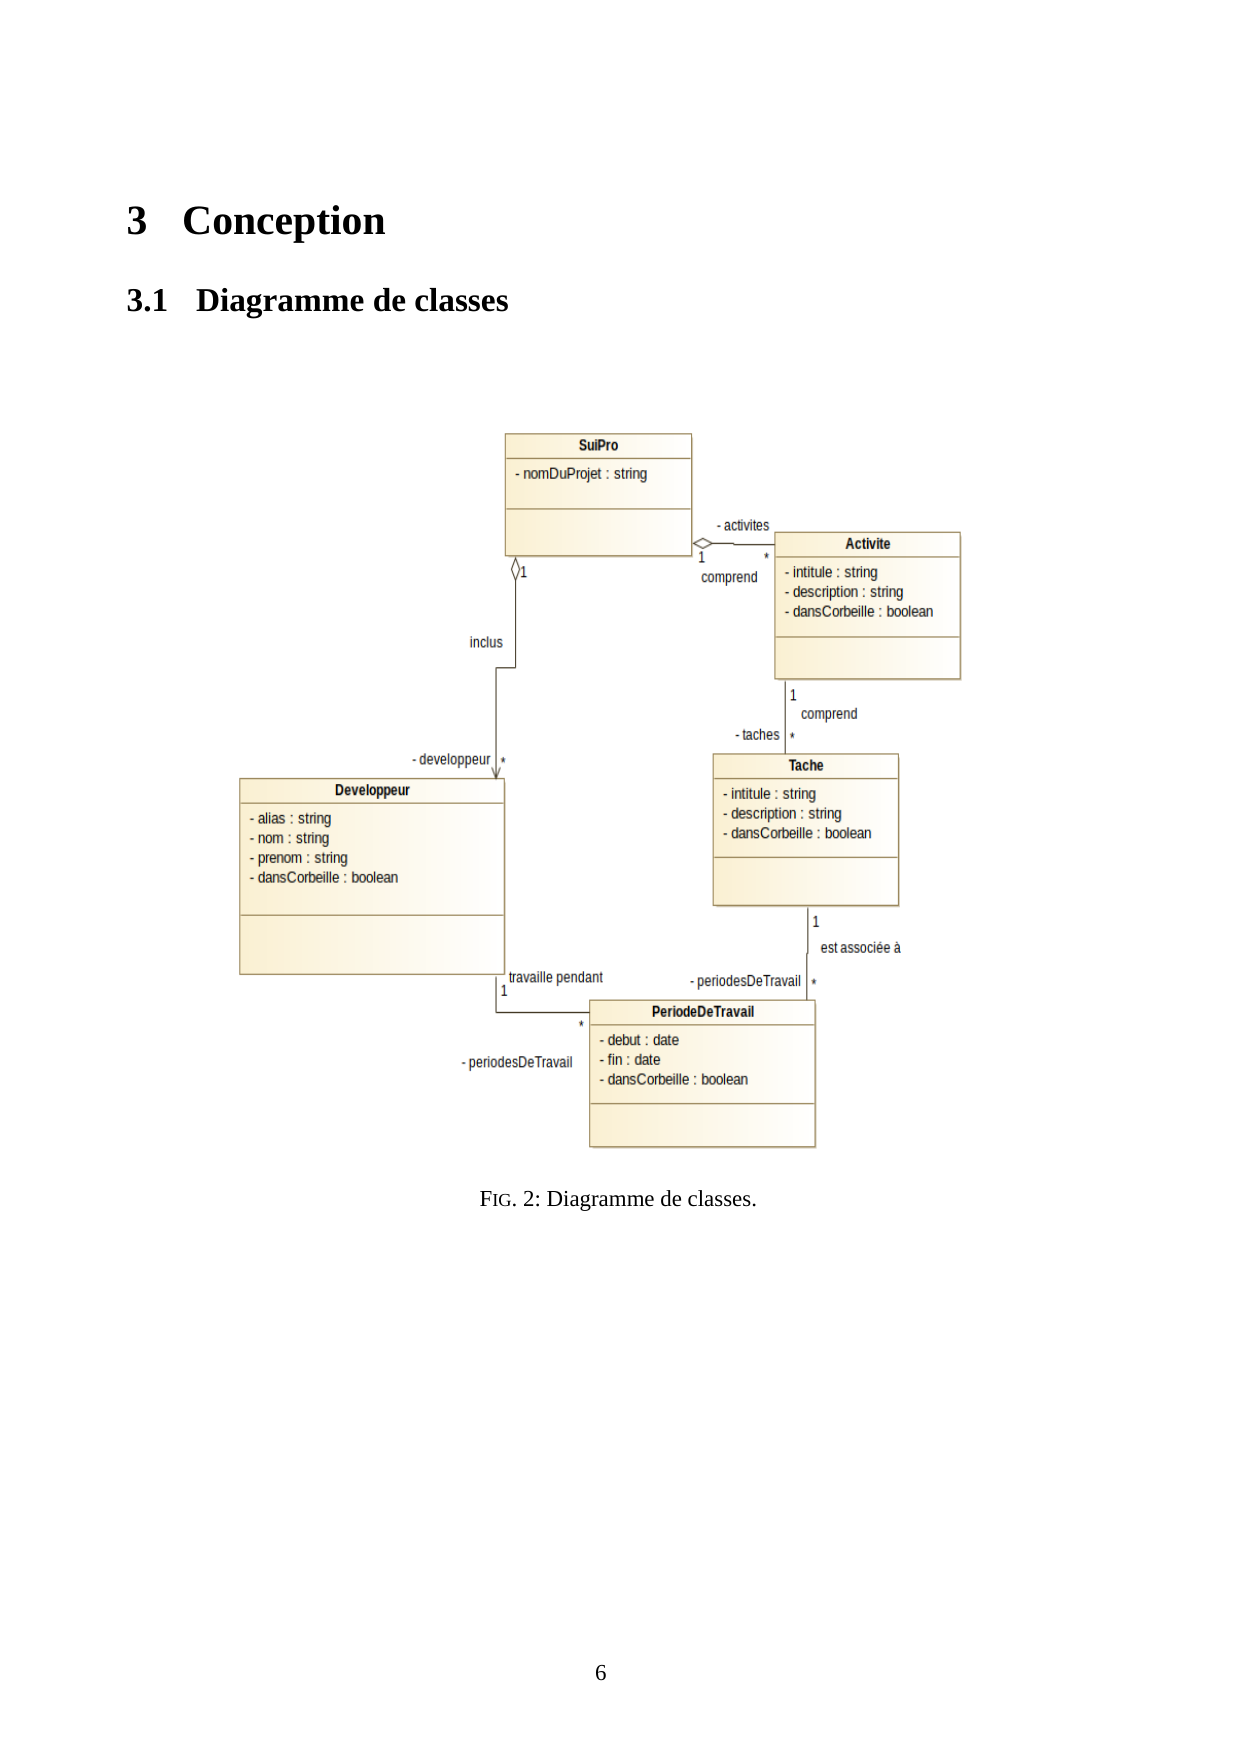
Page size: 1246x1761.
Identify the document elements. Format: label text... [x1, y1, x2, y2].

text Fig. 2: Diagramme de classes. [126, 1185, 1075, 1211]
subtitle 3 Conception [126, 195, 1075, 243]
subtitle 3.1 Diagramme de classes [126, 281, 1075, 319]
picture [229, 421, 972, 1161]
